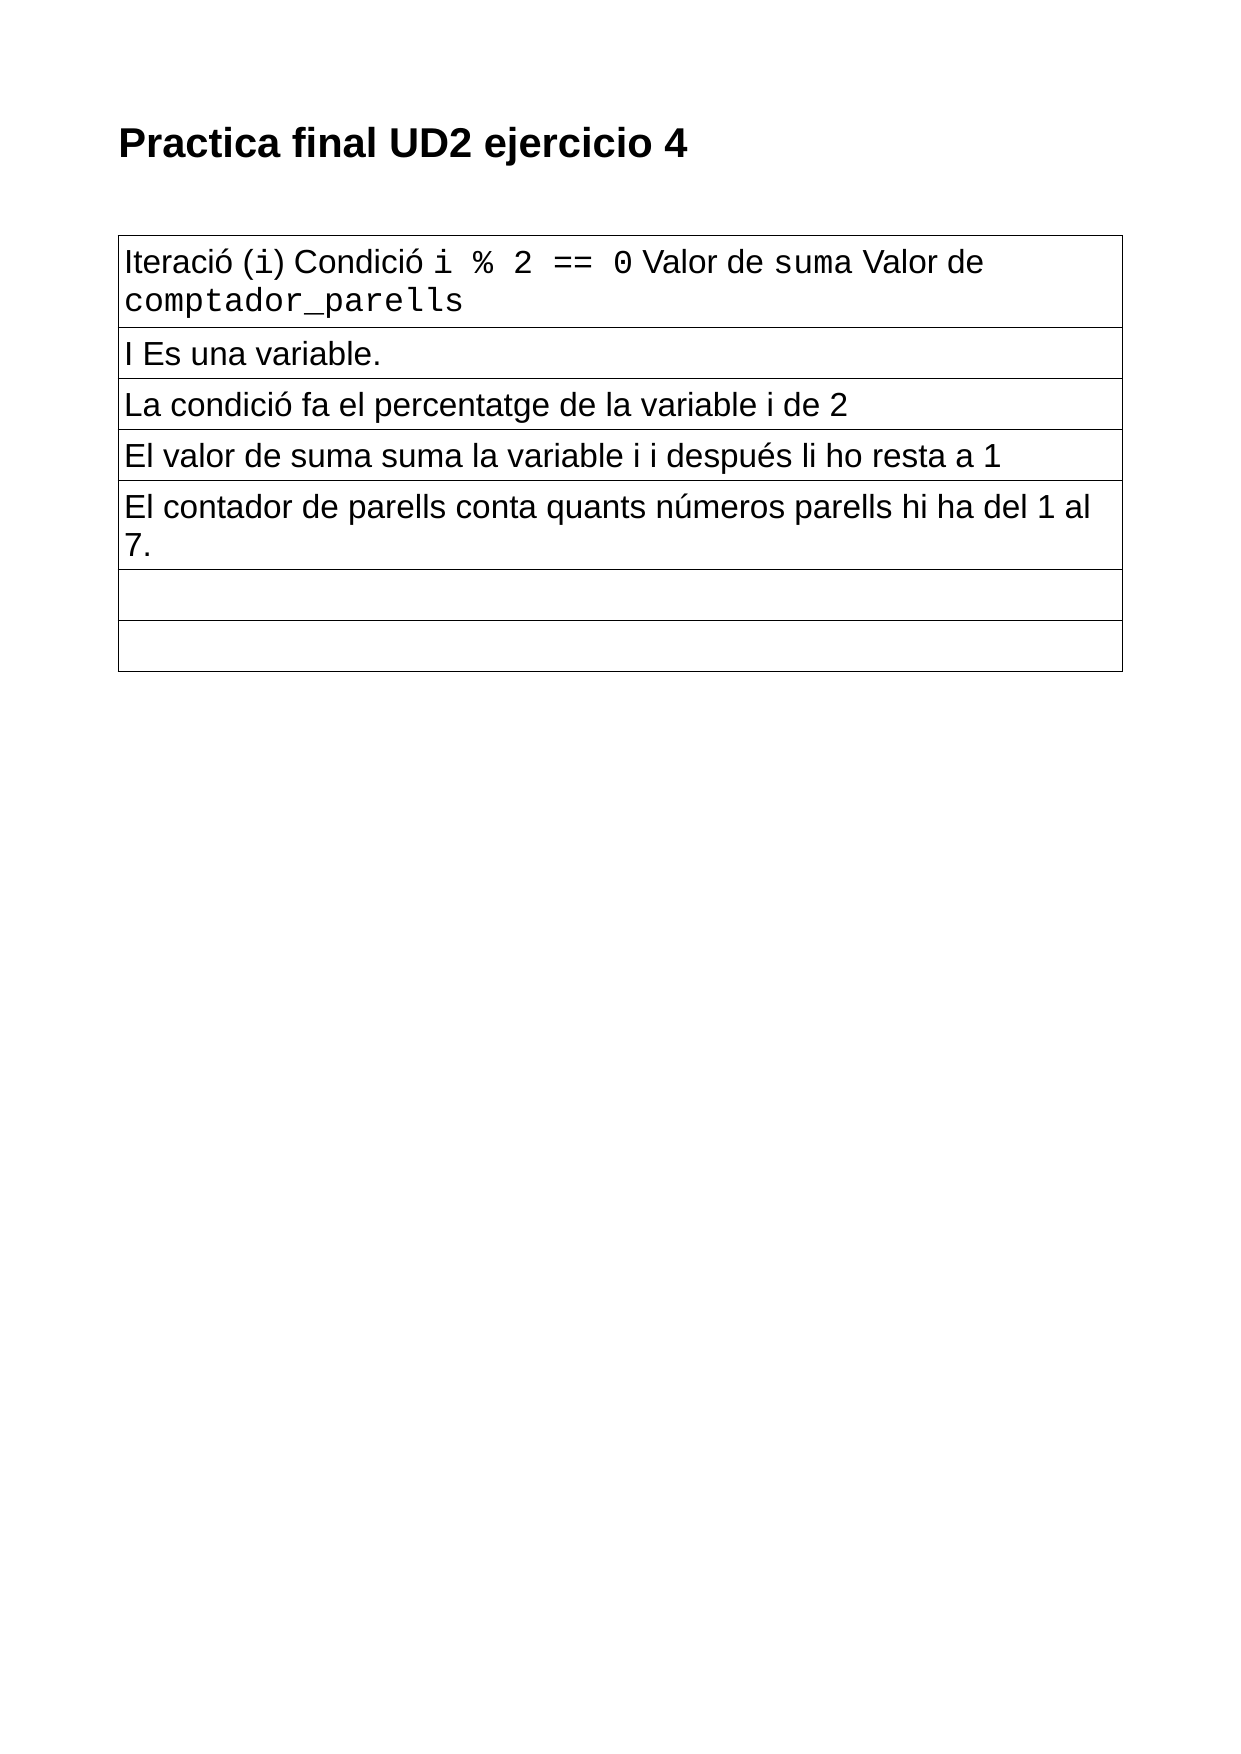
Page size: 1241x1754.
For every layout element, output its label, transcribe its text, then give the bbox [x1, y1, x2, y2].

table_cell El contador de parells conta quants números parells hi ha del 1 al 7. [119, 481, 1122, 569]
table_cell I Es una variable. [119, 328, 1122, 378]
table_cell La condició fa el percentatge de la variable i de 2 [119, 379, 1122, 429]
table_cell [119, 570, 1122, 620]
text Practica final UD2 ejercicio 4 [118, 118, 1122, 166]
table_cell [119, 621, 1122, 671]
table_cell El valor de suma suma la variable i i después li ho resta a 1 [119, 430, 1122, 480]
table_header Iteració (i) Condició i % 2 == 0 Valor de suma Valor de comptador_parells [119, 236, 1122, 327]
